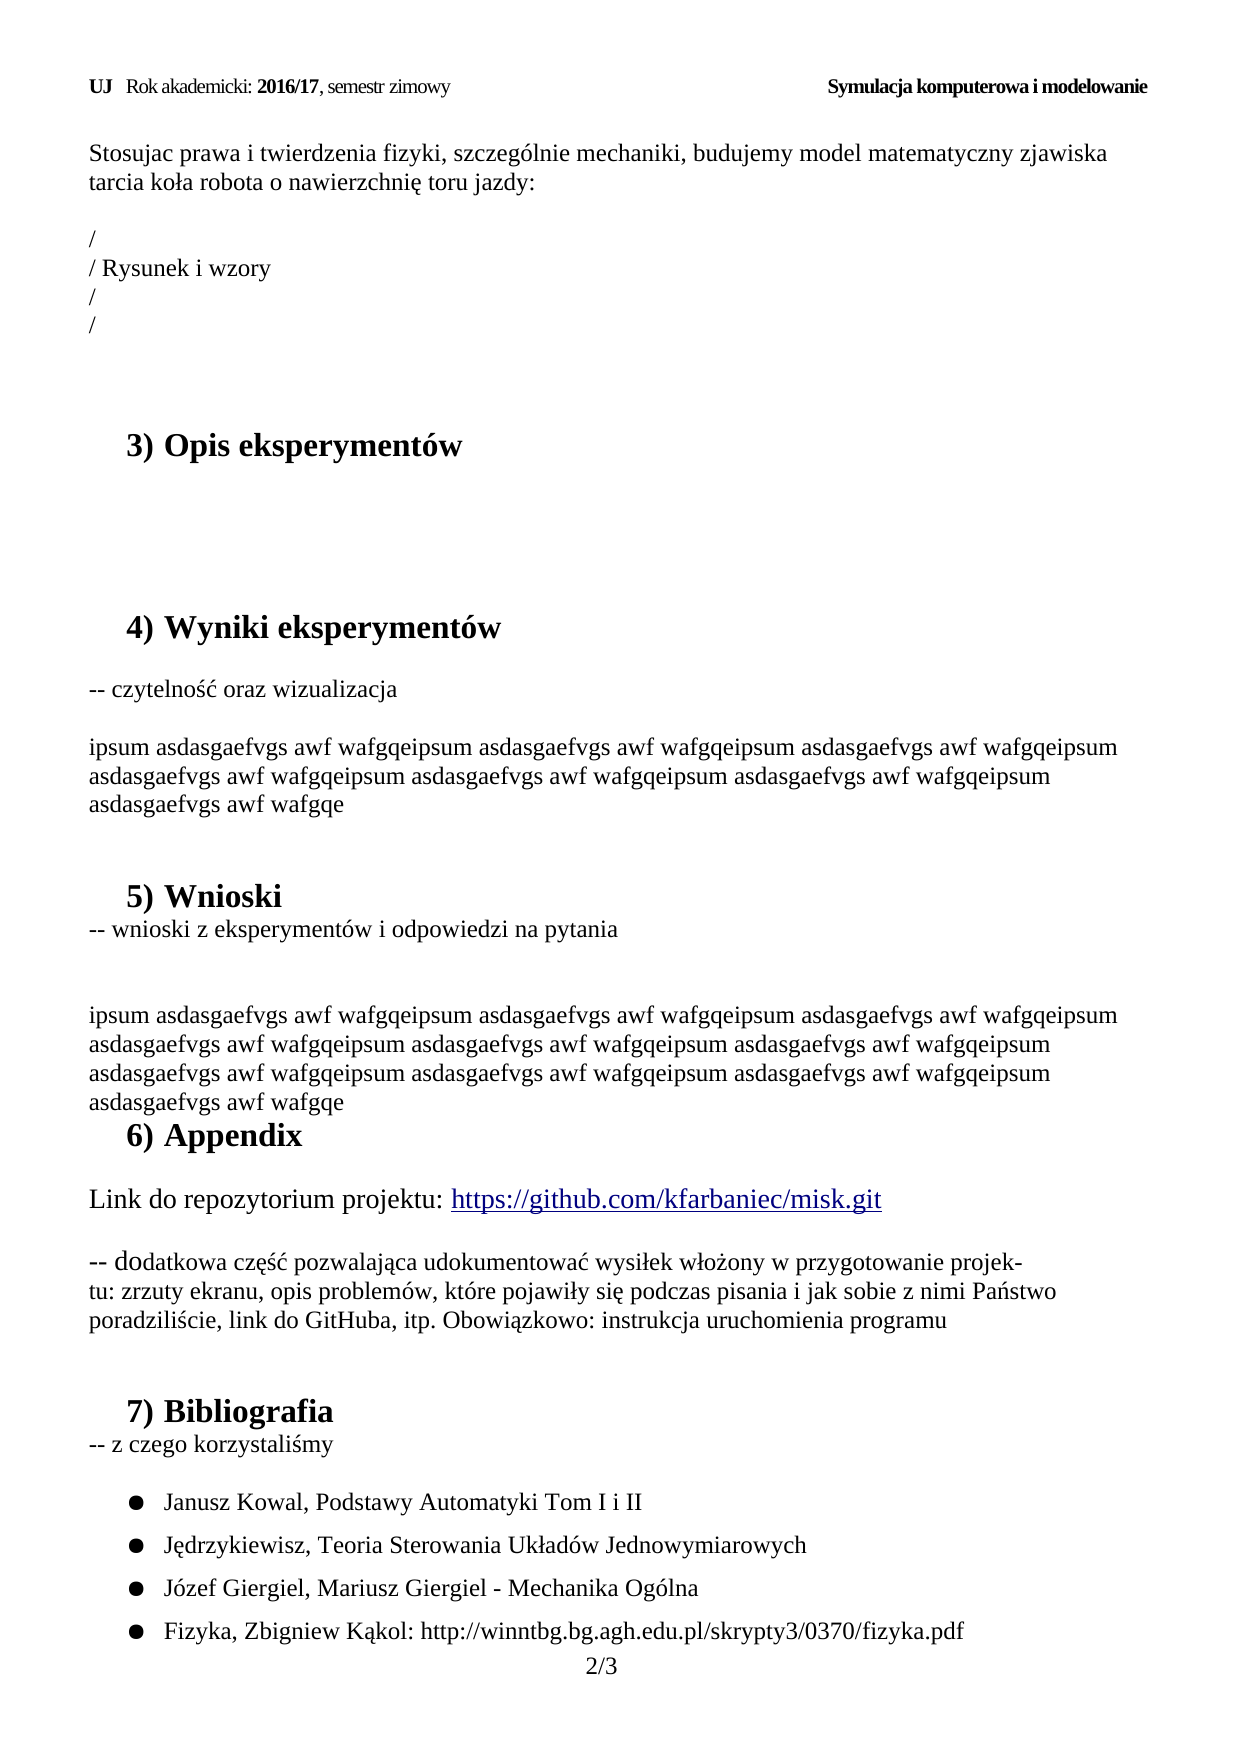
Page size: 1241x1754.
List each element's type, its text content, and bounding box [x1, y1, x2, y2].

text -- z czego korzystaliśmy [88, 1429, 1152, 1458]
text -- dodatkowa część pozwalająca udokumentować wysiłek włożony w przygotowanie projek- [88, 1244, 1152, 1276]
text tu: zrzuty ekranu, opis problemów, które pojawiły się podczas pisania i jak sobie z nimi Państwo [88, 1276, 1152, 1305]
list Janusz Kowal, Podstawy Automatyki Tom I i II [126, 1487, 1152, 1516]
text ipsum asdasgaefvgs awf wafgqeipsum asdasgaefvgs awf wafgqeipsum asdasgaefvgs awf wafgqeipsum asdasgaefvgs awf wafgqeipsum asdasgaefvgs awf wafgqeipsum asdasgaefvgs awf wafgqeipsum asdasgaefvgs awf wafgqe [88, 732, 1152, 818]
text ipsum asdasgaefvgs awf wafgqeipsum asdasgaefvgs awf wafgqeipsum asdasgaefvgs awf wafgqeipsum asdasgaefvgs awf wafgqeipsum asdasgaefvgs awf wafgqeipsum asdasgaefvgs awf wafgqeipsum asdasgaefvgs awf wafgqeipsum asdasgaefvgs awf wafgqeipsum asdasgaefvgs awf wafgqeipsum asdasgaefvgs awf wafgqe [88, 1000, 1152, 1115]
list Fizyka, Zbigniew Kąkol: http://winntbg.bg.agh.edu.pl/skrypty3/0370/fizyka.pdf [126, 1616, 1152, 1645]
list Wnioski [126, 876, 1152, 914]
list Józef Giergiel, Mariusz Giergiel - Mechanika Ogólna [126, 1573, 1152, 1602]
text / [88, 310, 1152, 339]
text / [88, 282, 1152, 310]
list Wyniki eksperymentów [126, 607, 1152, 646]
text Link do repozytorium projektu: https://github.com/kfarbaniec/misk.git [88, 1182, 1152, 1215]
text / [88, 224, 1152, 253]
list Bibliografia [126, 1391, 1152, 1429]
text / Rysunek i wzory [88, 253, 1152, 282]
list Jędrzykiewisz, Teoria Sterowania Układów Jednowymiarowych [126, 1530, 1152, 1559]
text -- wnioski z eksperymentów i odpowiedzi na pytania [88, 914, 1152, 943]
list Appendix [126, 1115, 1152, 1154]
text Stosujac prawa i twierdzenia fizyki, szczególnie mechaniki, budujemy model matematyczny zjawiska tarcia koła robota o nawierzchnię toru jazdy: [88, 138, 1152, 195]
list Opis eksperymentów [126, 425, 1152, 464]
text -- czytelność oraz wizualizacja [88, 674, 1152, 703]
text poradziliście, link do GitHuba, itp. Obowiązkowo: instrukcja uruchomienia programu [88, 1305, 1152, 1333]
